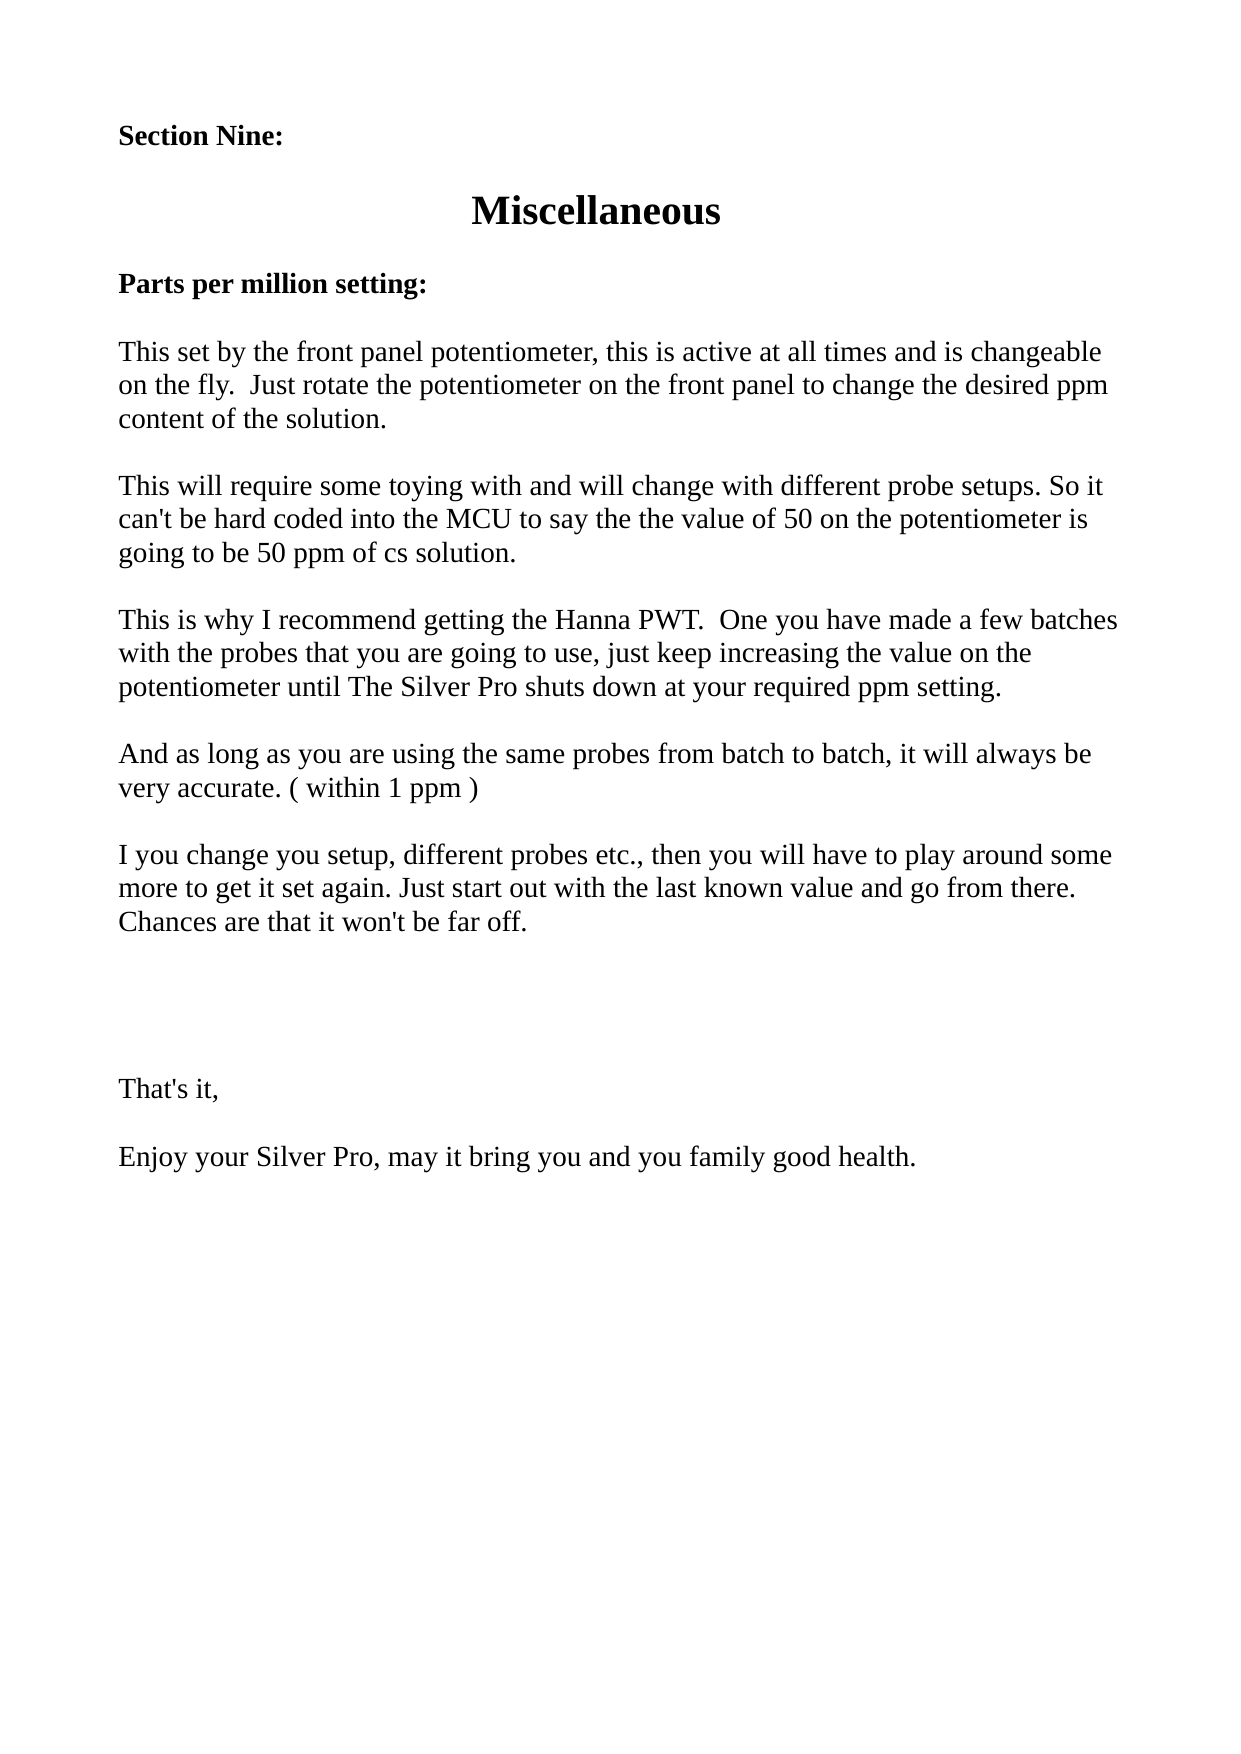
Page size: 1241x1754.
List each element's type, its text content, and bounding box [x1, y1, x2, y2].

text This is why I recommend getting the Hanna PWT. One you have made a few batches [118, 602, 1122, 636]
text That's it, [118, 1072, 1122, 1105]
text Chances are that it won't be far off. [118, 904, 1122, 937]
text Section Nine: [118, 118, 1122, 152]
text And as long as you are using the same probes from batch to batch, it will always be [118, 736, 1122, 770]
text Enjoy your Silver Pro, may it bring you and you family good health. [118, 1139, 1122, 1172]
text Miscellaneous [118, 185, 1122, 233]
text very accurate. ( within 1 ppm ) [118, 770, 1122, 803]
text with the probes that you are going to use, just keep increasing the value on the potentiometer until The Silver Pro shuts down at your required ppm setting. [118, 636, 1122, 703]
text This will require some toying with and will change with different probe setups. So it can't be hard coded into the MCU to say the the value of 50 on the potentiometer is going to be 50 ppm of cs solution. [118, 468, 1122, 568]
text This set by the front panel potentiometer, this is active at all times and is changeable on the fly. Just rotate the potentiometer on the front panel to change the desired ppm content of the solution. [118, 334, 1122, 434]
text I you change you setup, different probes etc., then you will have to play around some more to get it set again. Just start out with the last known value and go from there. [118, 837, 1122, 904]
text Parts per million setting: [118, 267, 1122, 300]
